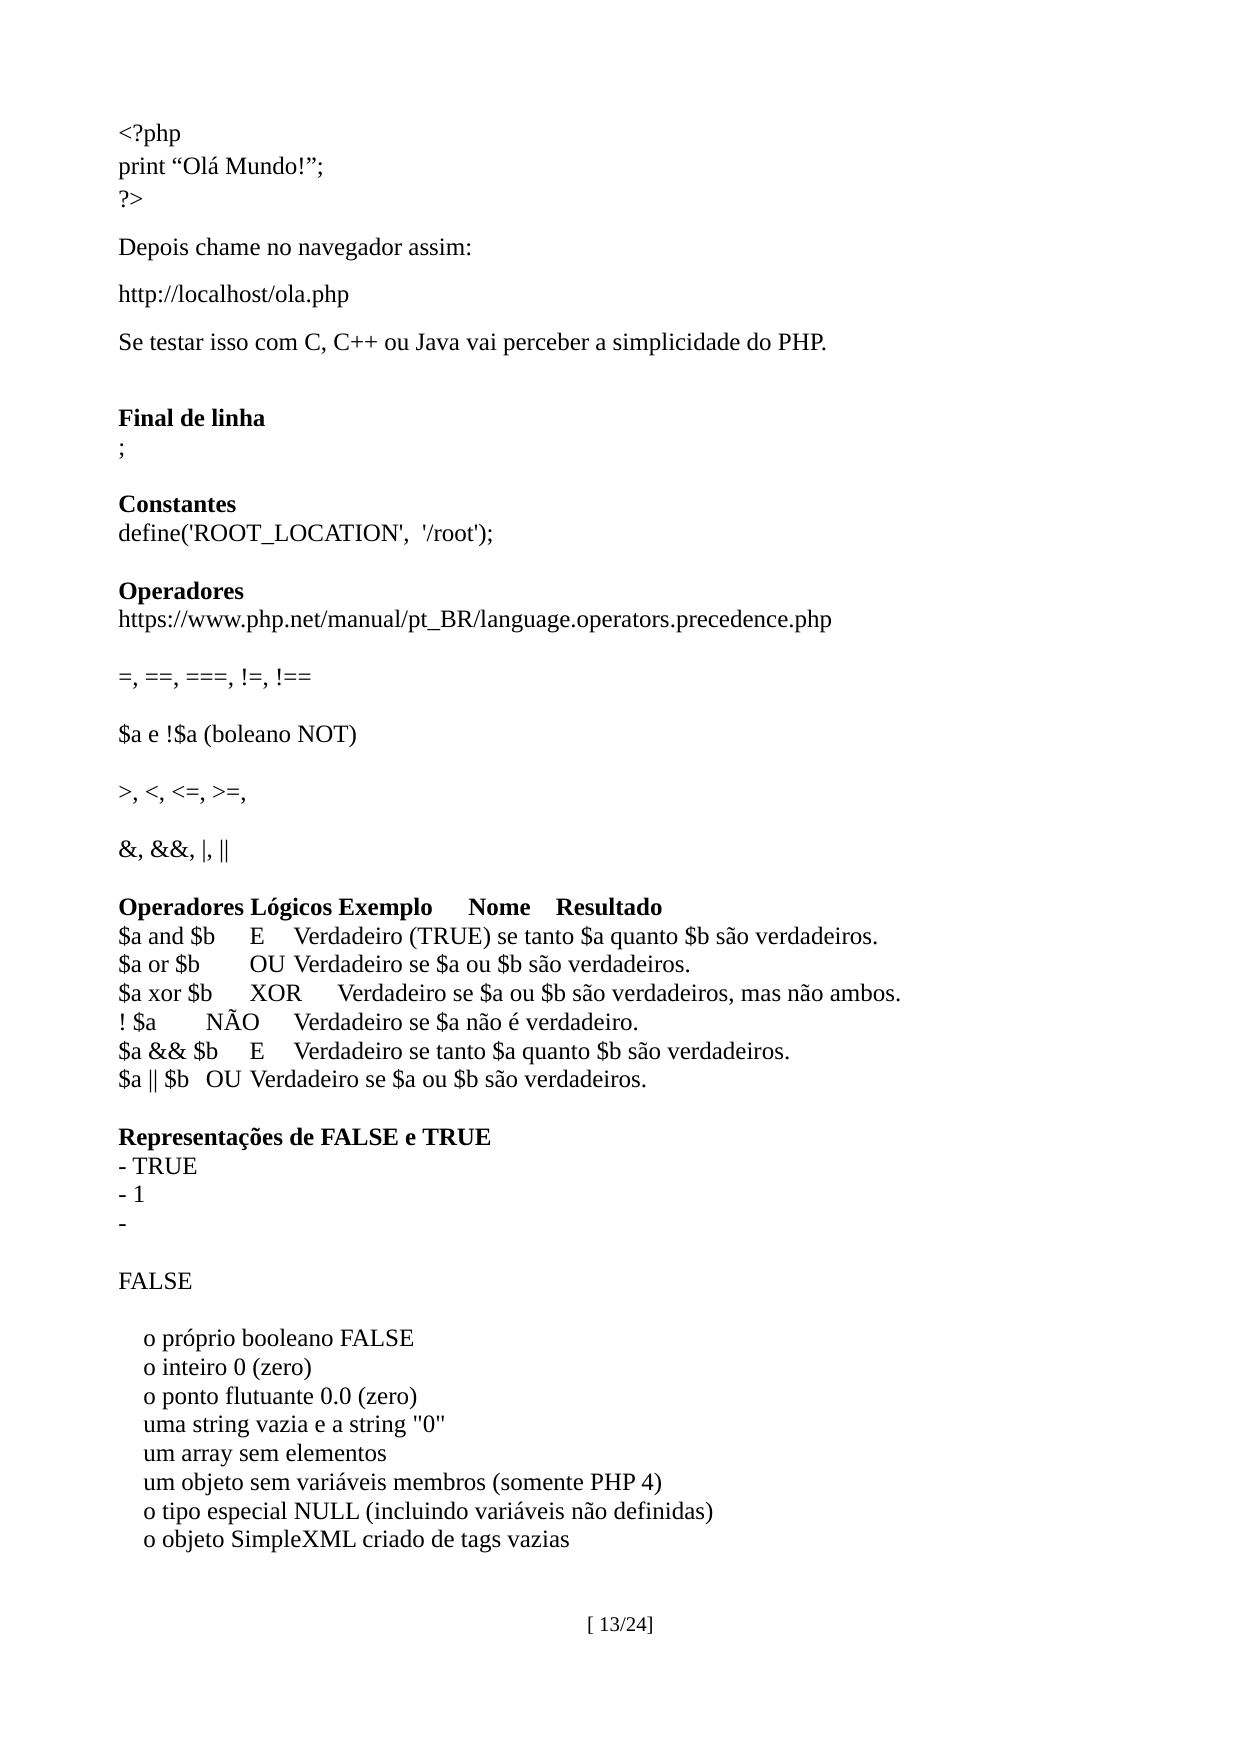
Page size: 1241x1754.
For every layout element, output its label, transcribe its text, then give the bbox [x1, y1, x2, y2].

text <?php print “Olá Mundo!”; ?> [118, 118, 1122, 213]
text um array sem elementos [118, 1438, 1122, 1467]
text o inteiro 0 (zero) [118, 1352, 1122, 1381]
text Operadores [118, 576, 1122, 604]
text um objeto sem variáveis membros (somente PHP 4) [118, 1467, 1122, 1496]
text o ponto flutuante 0.0 (zero) [118, 1381, 1122, 1409]
text ! $a NÃO Verdadeiro se $a não é verdadeiro. [118, 1007, 1122, 1036]
text http://localhost/ola.php [118, 279, 1122, 308]
text >, <, <=, >=, [118, 777, 1122, 806]
text - 1 [118, 1179, 1122, 1208]
text Depois chame no navegador assim: [118, 232, 1122, 261]
text https://www.php.net/manual/pt_BR/language.operators.precedence.php [118, 604, 1122, 633]
text &, &&, |, || [118, 834, 1122, 863]
text $a or $b OU Verdadeiro se $a ou $b são verdadeiros. [118, 949, 1122, 978]
text ; [118, 432, 1122, 461]
text uma string vazia e a string "0" [118, 1409, 1122, 1438]
text - TRUE [118, 1151, 1122, 1179]
text Constantes [118, 489, 1122, 518]
text $a xor $b XOR Verdadeiro se $a ou $b são verdadeiros, mas não ambos. [118, 978, 1122, 1007]
text $a || $b OU Verdadeiro se $a ou $b são verdadeiros. [118, 1064, 1122, 1093]
text o objeto SimpleXML criado de tags vazias [118, 1524, 1122, 1553]
text =, ==, ===, !=, !== [118, 662, 1122, 691]
text - [118, 1208, 1122, 1237]
text $a && $b E Verdadeiro se tanto $a quanto $b são verdadeiros. [118, 1036, 1122, 1064]
text Se testar isso com C, C++ ou Java vai perceber a simplicidade do PHP. [118, 327, 1122, 356]
text Operadores Lógicos Exemplo Nome Resultado [118, 892, 1122, 921]
text Representações de FALSE e TRUE [118, 1122, 1122, 1151]
text Final de linha [118, 403, 1122, 432]
text define('ROOT_LOCATION', '/root'); [118, 518, 1122, 547]
text FALSE [118, 1266, 1122, 1294]
text o próprio booleano FALSE [118, 1323, 1122, 1352]
text $a and $b E Verdadeiro (TRUE) se tanto $a quanto $b são verdadeiros. [118, 921, 1122, 949]
text $a e !$a (boleano NOT) [118, 719, 1122, 748]
text o tipo especial NULL (incluindo variáveis não definidas) [118, 1496, 1122, 1524]
